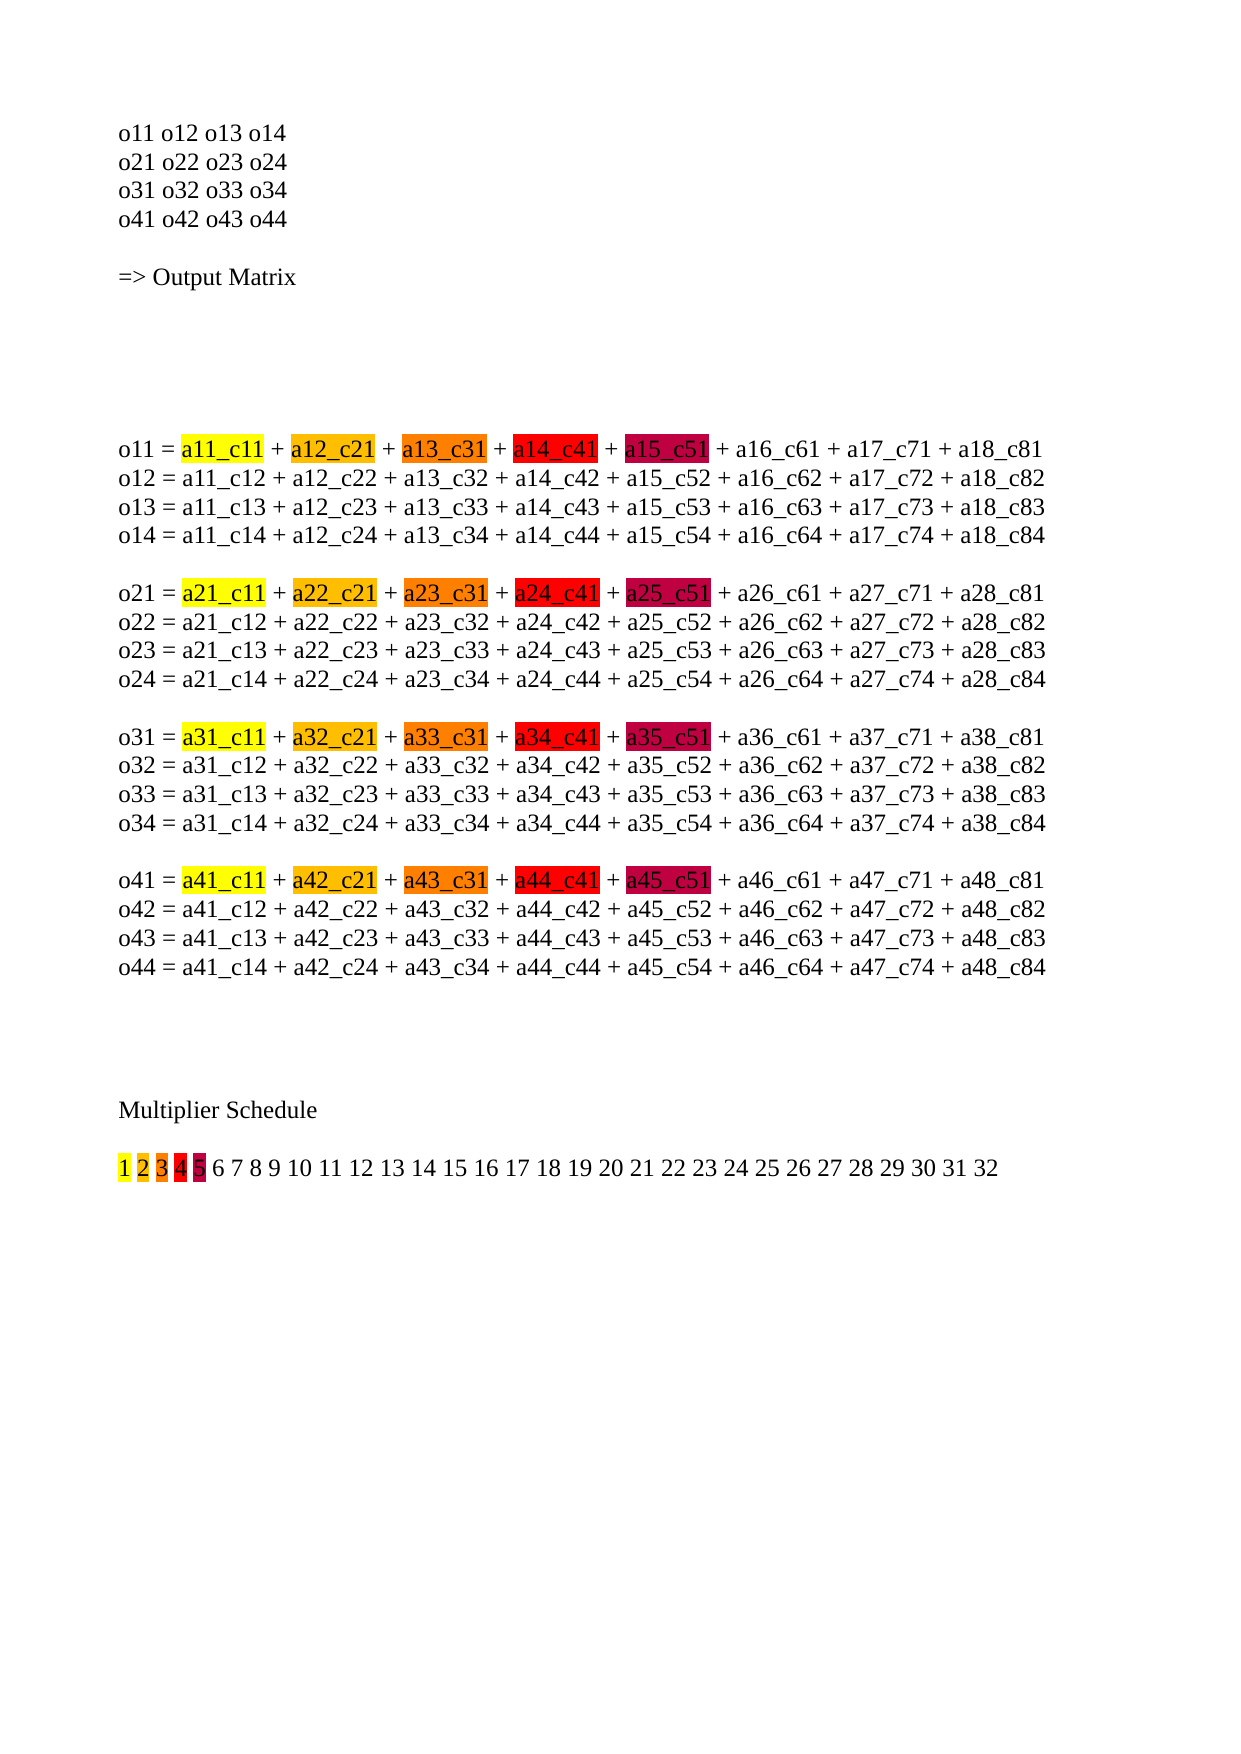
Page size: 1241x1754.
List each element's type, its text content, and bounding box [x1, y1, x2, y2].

text => Output Matrix [118, 262, 1122, 291]
text o13 = a11_c13 + a12_c23 + a13_c33 + a14_c43 + a15_c53 + a16_c63 + a17_c73 + a18_c83 [118, 492, 1122, 521]
text o41 = a41_c11 + a42_c21 + a43_c31 + a44_c41 + a45_c51 + a46_c61 + a47_c71 + a48_c81 [118, 866, 1122, 894]
text o34 = a31_c14 + a32_c24 + a33_c34 + a34_c44 + a35_c54 + a36_c64 + a37_c74 + a38_c84 [118, 808, 1122, 837]
text o44 = a41_c14 + a42_c24 + a43_c34 + a44_c44 + a45_c54 + a46_c64 + a47_c74 + a48_c84 [118, 952, 1122, 981]
text o14 = a11_c14 + a12_c24 + a13_c34 + a14_c44 + a15_c54 + a16_c64 + a17_c74 + a18_c84 [118, 521, 1122, 549]
text Multiplier Schedule [118, 1096, 1122, 1124]
text o32 = a31_c12 + a32_c22 + a33_c32 + a34_c42 + a35_c52 + a36_c62 + a37_c72 + a38_c82 [118, 751, 1122, 779]
text o11 o12 o13 o14 [118, 118, 1122, 147]
text o31 o32 o33 o34 [118, 176, 1122, 204]
text o24 = a21_c14 + a22_c24 + a23_c34 + a24_c44 + a25_c54 + a26_c64 + a27_c74 + a28_c84 [118, 664, 1122, 693]
text 1 2 3 4 5 6 7 8 9 10 11 12 13 14 15 16 17 18 19 20 21 22 23 24 25 26 27 28 29 30 31 32 [118, 1153, 1122, 1182]
text o43 = a41_c13 + a42_c23 + a43_c33 + a44_c43 + a45_c53 + a46_c63 + a47_c73 + a48_c83 [118, 923, 1122, 952]
text o11 = a11_c11 + a12_c21 + a13_c31 + a14_c41 + a15_c51 + a16_c61 + a17_c71 + a18_c81 [118, 434, 1122, 463]
text o12 = a11_c12 + a12_c22 + a13_c32 + a14_c42 + a15_c52 + a16_c62 + a17_c72 + a18_c82 [118, 463, 1122, 492]
text o21 o22 o23 o24 [118, 147, 1122, 176]
text o22 = a21_c12 + a22_c22 + a23_c32 + a24_c42 + a25_c52 + a26_c62 + a27_c72 + a28_c82 [118, 607, 1122, 636]
text o33 = a31_c13 + a32_c23 + a33_c33 + a34_c43 + a35_c53 + a36_c63 + a37_c73 + a38_c83 [118, 779, 1122, 808]
text o42 = a41_c12 + a42_c22 + a43_c32 + a44_c42 + a45_c52 + a46_c62 + a47_c72 + a48_c82 [118, 894, 1122, 923]
text o41 o42 o43 o44 [118, 204, 1122, 233]
text o31 = a31_c11 + a32_c21 + a33_c31 + a34_c41 + a35_c51 + a36_c61 + a37_c71 + a38_c81 [118, 722, 1122, 751]
text o21 = a21_c11 + a22_c21 + a23_c31 + a24_c41 + a25_c51 + a26_c61 + a27_c71 + a28_c81 [118, 578, 1122, 607]
text o23 = a21_c13 + a22_c23 + a23_c33 + a24_c43 + a25_c53 + a26_c63 + a27_c73 + a28_c83 [118, 636, 1122, 664]
